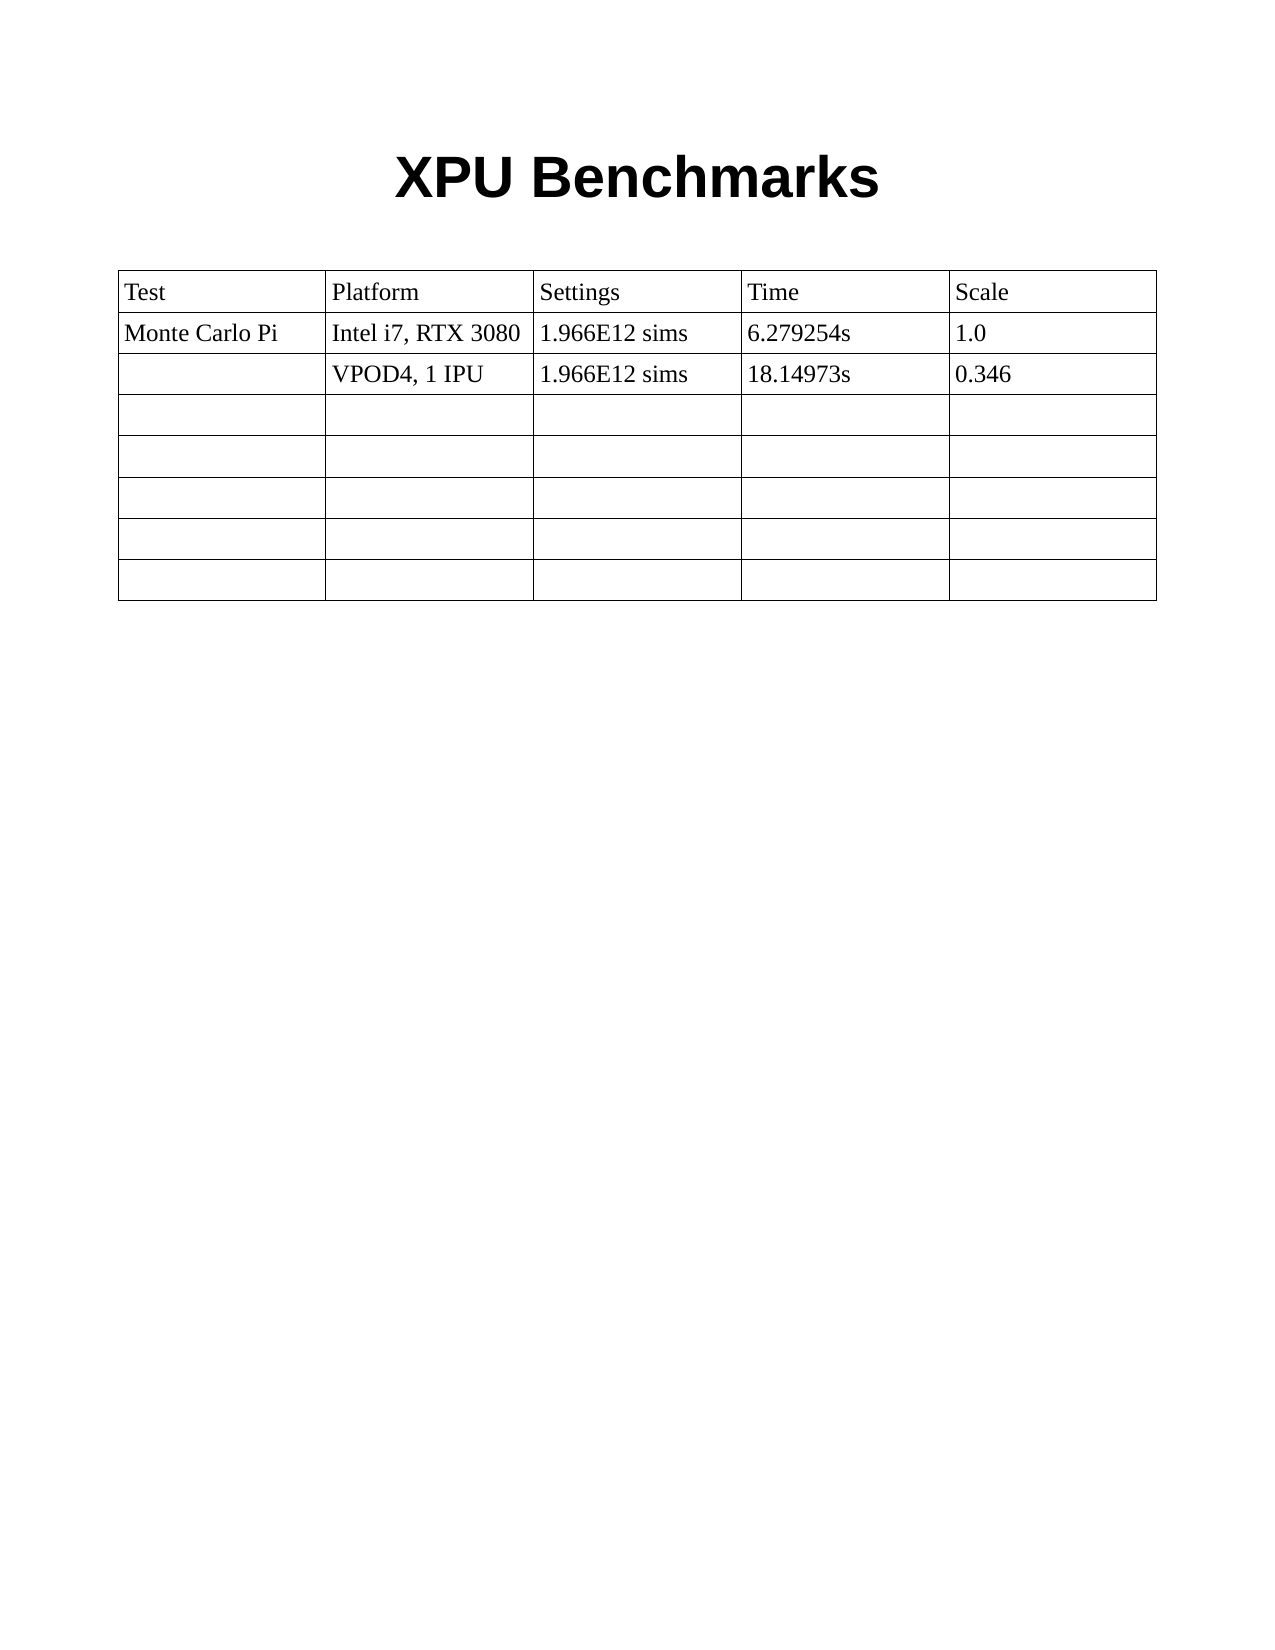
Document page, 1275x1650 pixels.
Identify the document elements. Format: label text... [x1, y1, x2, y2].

table_cell [742, 560, 949, 600]
table_header Scale [950, 271, 1156, 312]
table_cell [742, 478, 949, 518]
table_cell [742, 395, 949, 435]
table_cell Monte Carlo Pi [119, 313, 325, 353]
table_cell [119, 395, 325, 435]
table_header Time [742, 271, 949, 312]
table_cell 0.346 [950, 354, 1156, 394]
table_cell [950, 436, 1156, 477]
table_cell 1.966E12 sims [534, 354, 741, 394]
table_cell [326, 478, 533, 518]
table_cell [119, 354, 325, 394]
table_cell 1.966E12 sims [534, 313, 741, 353]
table_cell [950, 478, 1156, 518]
table_cell [950, 519, 1156, 559]
table_cell [326, 519, 533, 559]
table_cell [534, 395, 741, 435]
table_cell 18.14973s [742, 354, 949, 394]
table_cell 1.0 [950, 313, 1156, 353]
table_header Platform [326, 271, 533, 312]
table_cell [119, 478, 325, 518]
table_cell [534, 519, 741, 559]
table_cell 6.279254s [742, 313, 949, 353]
table_cell [326, 560, 533, 600]
table_cell [950, 560, 1156, 600]
table_header Test [119, 271, 325, 312]
table_cell Intel i7, RTX 3080 [326, 313, 533, 353]
table_cell [742, 519, 949, 559]
table_cell [534, 560, 741, 600]
table_cell [534, 436, 741, 477]
title XPU Benchmarks [118, 143, 1157, 210]
table_cell [119, 519, 325, 559]
table_cell [742, 436, 949, 477]
table_cell [119, 560, 325, 600]
table_cell [326, 395, 533, 435]
table_cell [326, 436, 533, 477]
table_cell [534, 478, 741, 518]
table_cell VPOD4, 1 IPU [326, 354, 533, 394]
table_cell [119, 436, 325, 477]
table_cell [950, 395, 1156, 435]
table_header Settings [534, 271, 741, 312]
